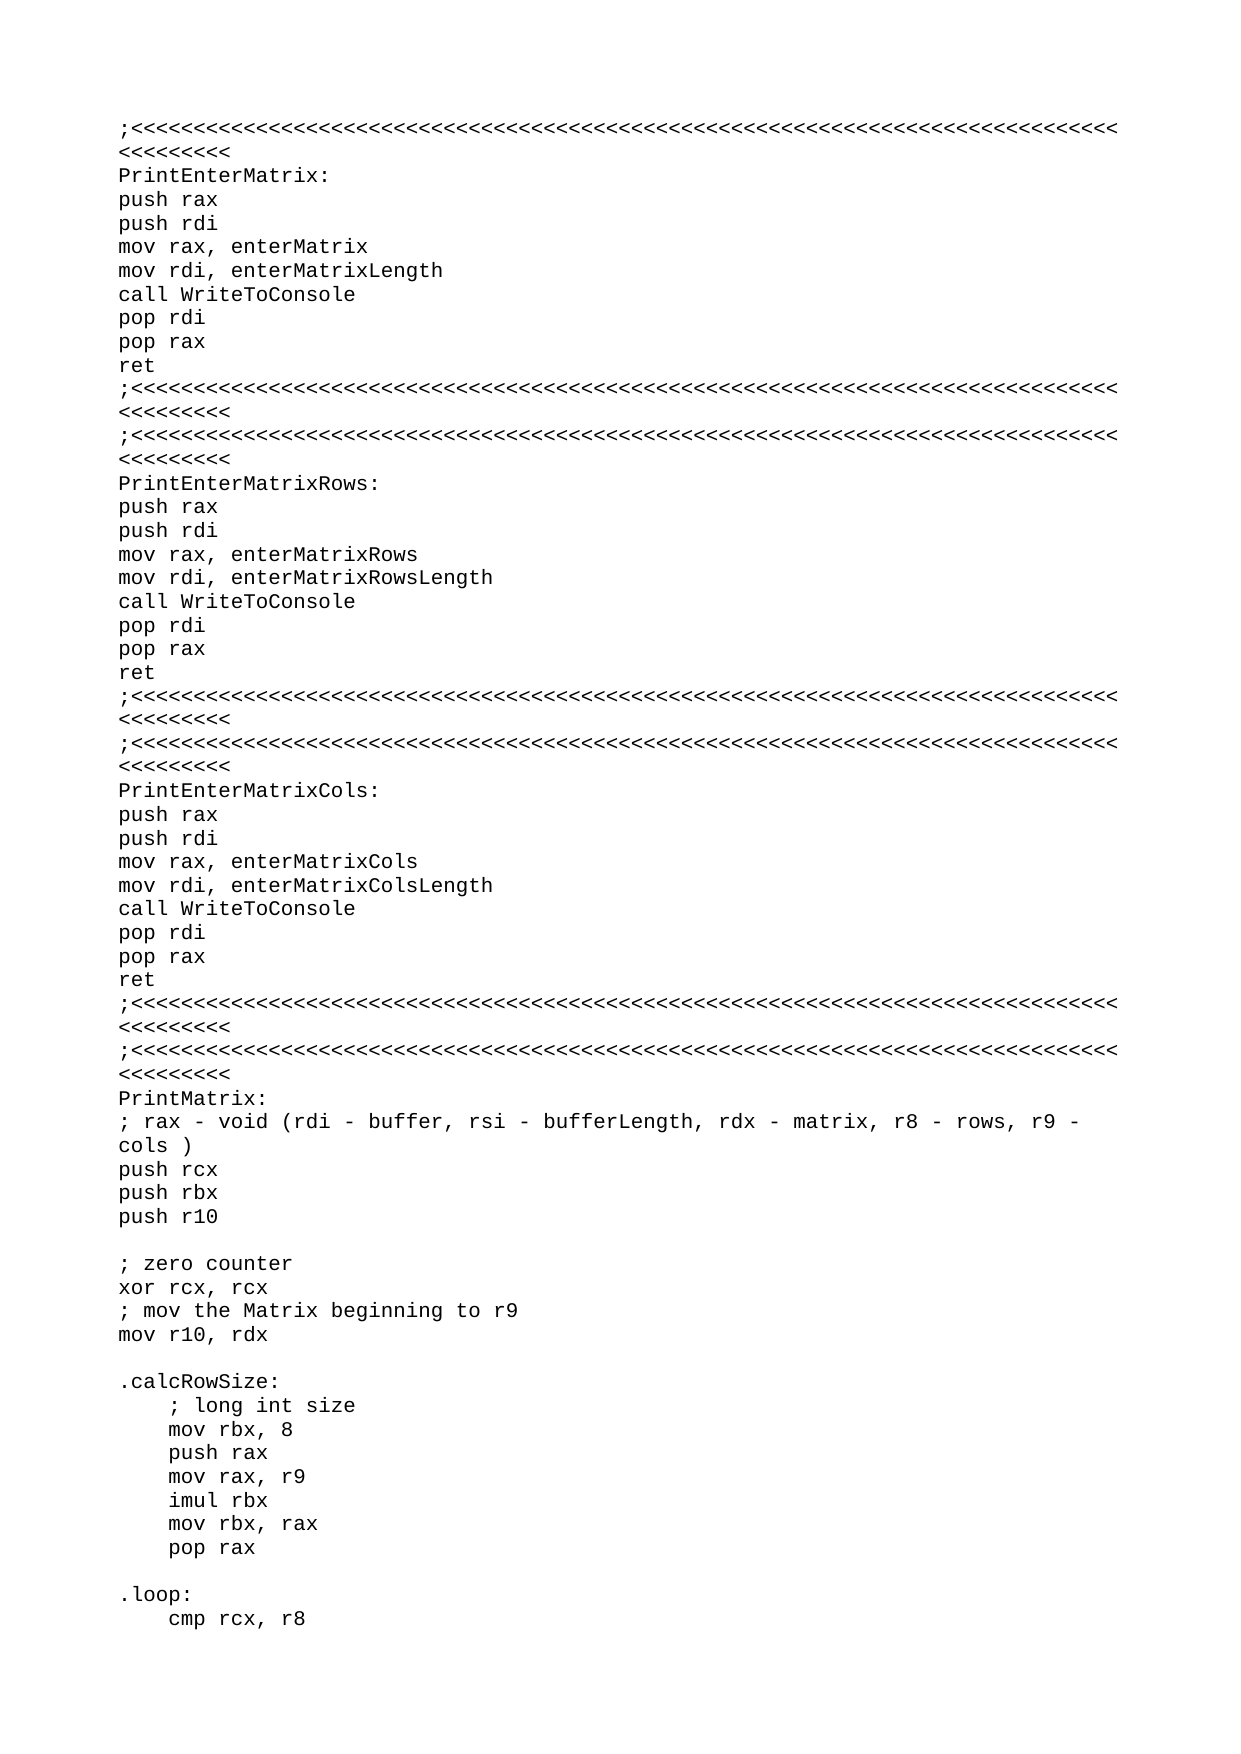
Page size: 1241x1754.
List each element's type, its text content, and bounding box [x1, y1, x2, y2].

text call WriteToConsole [118, 591, 1122, 615]
text PrintEnterMatrixCols: [118, 780, 1122, 804]
text ;<<<<<<<<<<<<<<<<<<<<<<<<<<<<<<<<<<<<<<<<<<<<<<<<<<<<<<<<<<<<<<<<<<<<<<<<<<<<<<<<<<<<<<<< [118, 118, 1122, 165]
text push rbx [118, 1182, 1122, 1206]
text mov rbx, rax [118, 1513, 1122, 1537]
text mov rdi, enterMatrixRowsLength [118, 567, 1122, 591]
text push rcx [118, 1158, 1122, 1182]
text mov rax, enterMatrixCols [118, 851, 1122, 875]
text push rdi [118, 827, 1122, 851]
text ; zero counter [118, 1253, 1122, 1277]
text ; rax - void (rdi - buffer, rsi - bufferLength, rdx - matrix, r8 - rows, r9 - cols ) [118, 1111, 1122, 1158]
text push rax [118, 1442, 1122, 1466]
text push rax [118, 804, 1122, 827]
text ; long int size [118, 1395, 1122, 1419]
text ;<<<<<<<<<<<<<<<<<<<<<<<<<<<<<<<<<<<<<<<<<<<<<<<<<<<<<<<<<<<<<<<<<<<<<<<<<<<<<<<<<<<<<<<< [118, 733, 1122, 780]
text mov r10, rdx [118, 1324, 1122, 1348]
text mov rax, enterMatrix [118, 236, 1122, 260]
text PrintEnterMatrixRows: [118, 473, 1122, 496]
text .calcRowSize: [118, 1371, 1122, 1395]
text PrintEnterMatrix: [118, 165, 1122, 189]
text push r10 [118, 1206, 1122, 1229]
text imul rbx [118, 1489, 1122, 1513]
text mov rax, enterMatrixRows [118, 544, 1122, 567]
text push rdi [118, 213, 1122, 236]
text pop rdi [118, 922, 1122, 946]
text ;<<<<<<<<<<<<<<<<<<<<<<<<<<<<<<<<<<<<<<<<<<<<<<<<<<<<<<<<<<<<<<<<<<<<<<<<<<<<<<<<<<<<<<<< [118, 426, 1122, 473]
text pop rax [118, 331, 1122, 354]
text mov rbx, 8 [118, 1419, 1122, 1442]
text ;<<<<<<<<<<<<<<<<<<<<<<<<<<<<<<<<<<<<<<<<<<<<<<<<<<<<<<<<<<<<<<<<<<<<<<<<<<<<<<<<<<<<<<<< [118, 993, 1122, 1040]
text .loop: [118, 1584, 1122, 1608]
text mov rdi, enterMatrixColsLength [118, 875, 1122, 898]
text mov rax, r9 [118, 1466, 1122, 1489]
text call WriteToConsole [118, 284, 1122, 307]
text ret [118, 662, 1122, 686]
text push rax [118, 496, 1122, 520]
text pop rax [118, 946, 1122, 969]
text push rdi [118, 520, 1122, 544]
text pop rax [118, 638, 1122, 662]
text cmp rcx, r8 [118, 1608, 1122, 1631]
text ret [118, 969, 1122, 993]
text pop rdi [118, 615, 1122, 638]
text call WriteToConsole [118, 898, 1122, 922]
text pop rdi [118, 307, 1122, 331]
text xor rcx, rcx [118, 1277, 1122, 1300]
text ;<<<<<<<<<<<<<<<<<<<<<<<<<<<<<<<<<<<<<<<<<<<<<<<<<<<<<<<<<<<<<<<<<<<<<<<<<<<<<<<<<<<<<<<< [118, 1040, 1122, 1088]
text ;<<<<<<<<<<<<<<<<<<<<<<<<<<<<<<<<<<<<<<<<<<<<<<<<<<<<<<<<<<<<<<<<<<<<<<<<<<<<<<<<<<<<<<<< [118, 378, 1122, 426]
text PrintMatrix: [118, 1088, 1122, 1111]
text push rax [118, 189, 1122, 213]
text pop rax [118, 1537, 1122, 1561]
text ret [118, 354, 1122, 378]
text mov rdi, enterMatrixLength [118, 260, 1122, 284]
text ;<<<<<<<<<<<<<<<<<<<<<<<<<<<<<<<<<<<<<<<<<<<<<<<<<<<<<<<<<<<<<<<<<<<<<<<<<<<<<<<<<<<<<<<< [118, 686, 1122, 733]
text ; mov the Matrix beginning to r9 [118, 1300, 1122, 1324]
